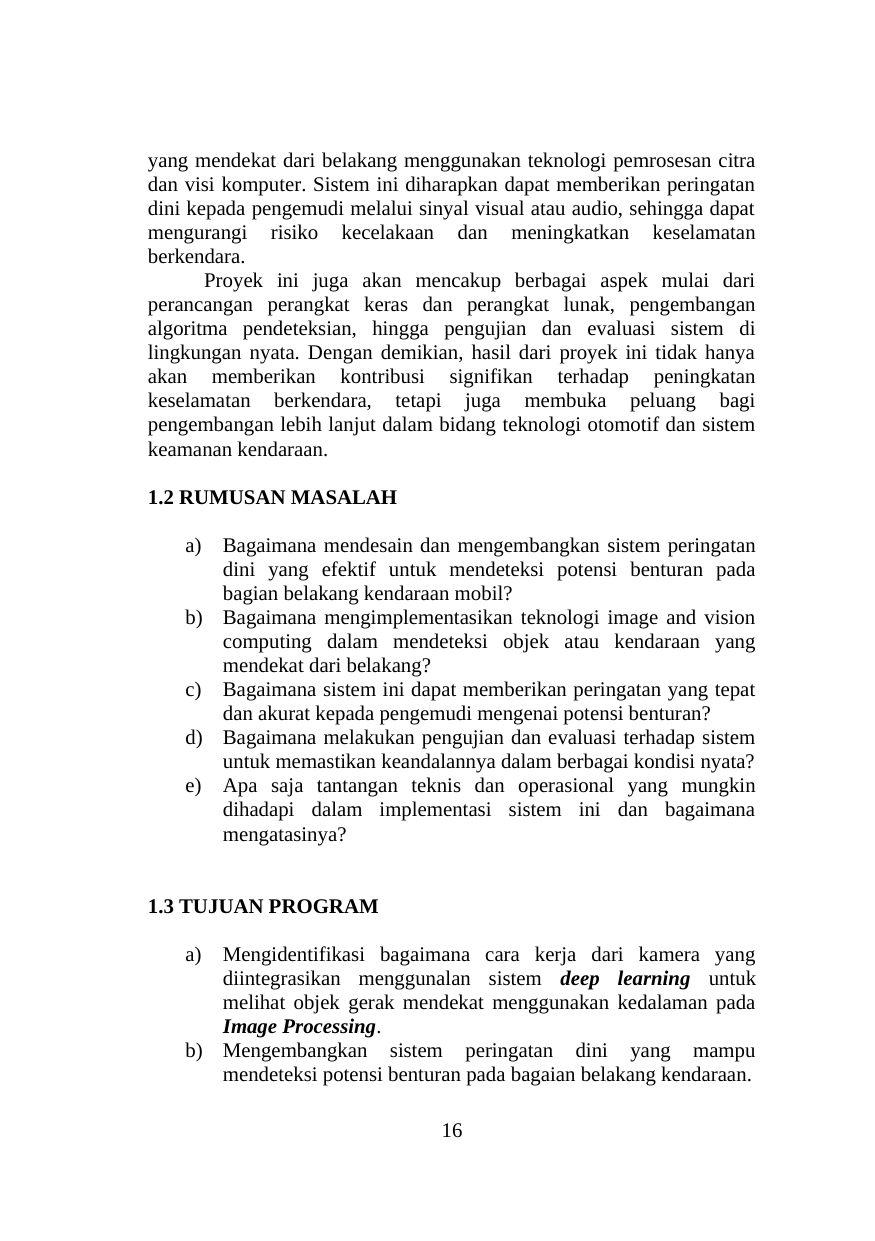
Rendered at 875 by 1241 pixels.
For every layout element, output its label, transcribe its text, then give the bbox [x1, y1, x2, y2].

subtitle Bagaimana sistem ini dapat memberikan peringatan yang tepat dan akurat kepada pengemudi mengenai potensi benturan? [185, 677, 756, 725]
subtitle Apa saja tantangan teknis dan operasional yang mungkin dihadapi dalam implementasi sistem ini dan bagaimana mengatasinya? [185, 773, 756, 846]
subtitle Mengidentifikasi bagaimana cara kerja dari kamera yang diintegrasikan menggunalan sistem deep learning untuk melihat objek gerak mendekat menggunakan kedalaman pada Image Processing. [185, 942, 756, 1038]
subtitle 1.2 RUMUSAN MASALAH [148, 484, 756, 509]
subtitle Bagaimana melakukan pengujian dan evaluasi terhadap sistem untuk memastikan keandalannya dalam berbagai kondisi nyata? [185, 725, 756, 773]
subtitle Proyek ini juga akan mencakup berbagai aspek mulai dari perancangan perangkat keras dan perangkat lunak, pengembangan algoritma pendeteksian, hingga pengujian dan evaluasi sistem di lingkungan nyata. Dengan demikian, hasil dari proyek ini tidak hanya akan memberikan kontribusi signifikan terhadap peningkatan keselamatan berkendara, tetapi juga membuka peluang bagi pengembangan lebih lanjut dalam bidang teknologi otomotif dan sistem keamanan kendaraan. [148, 268, 756, 461]
subtitle 1.3 TUJUAN PROGRAM [148, 894, 756, 918]
subtitle Bagaimana mendesain dan mengembangkan sistem peringatan dini yang efektif untuk mendeteksi potensi benturan pada bagian belakang kendaraan mobil? [185, 533, 756, 605]
subtitle yang mendekat dari belakang menggunakan teknologi pemrosesan citra dan visi komputer. Sistem ini diharapkan dapat memberikan peringatan dini kepada pengemudi melalui sinyal visual atau audio, sehingga dapat mengurangi risiko kecelakaan dan meningkatkan keselamatan berkendara. [148, 148, 756, 268]
subtitle Mengembangkan sistem peringatan dini yang mampu mendeteksi potensi benturan pada bagaian belakang kendaraan. [185, 1038, 756, 1086]
subtitle Bagaimana mengimplementasikan teknologi image and vision computing dalam mendeteksi objek atau kendaraan yang mendekat dari belakang? [185, 605, 756, 677]
